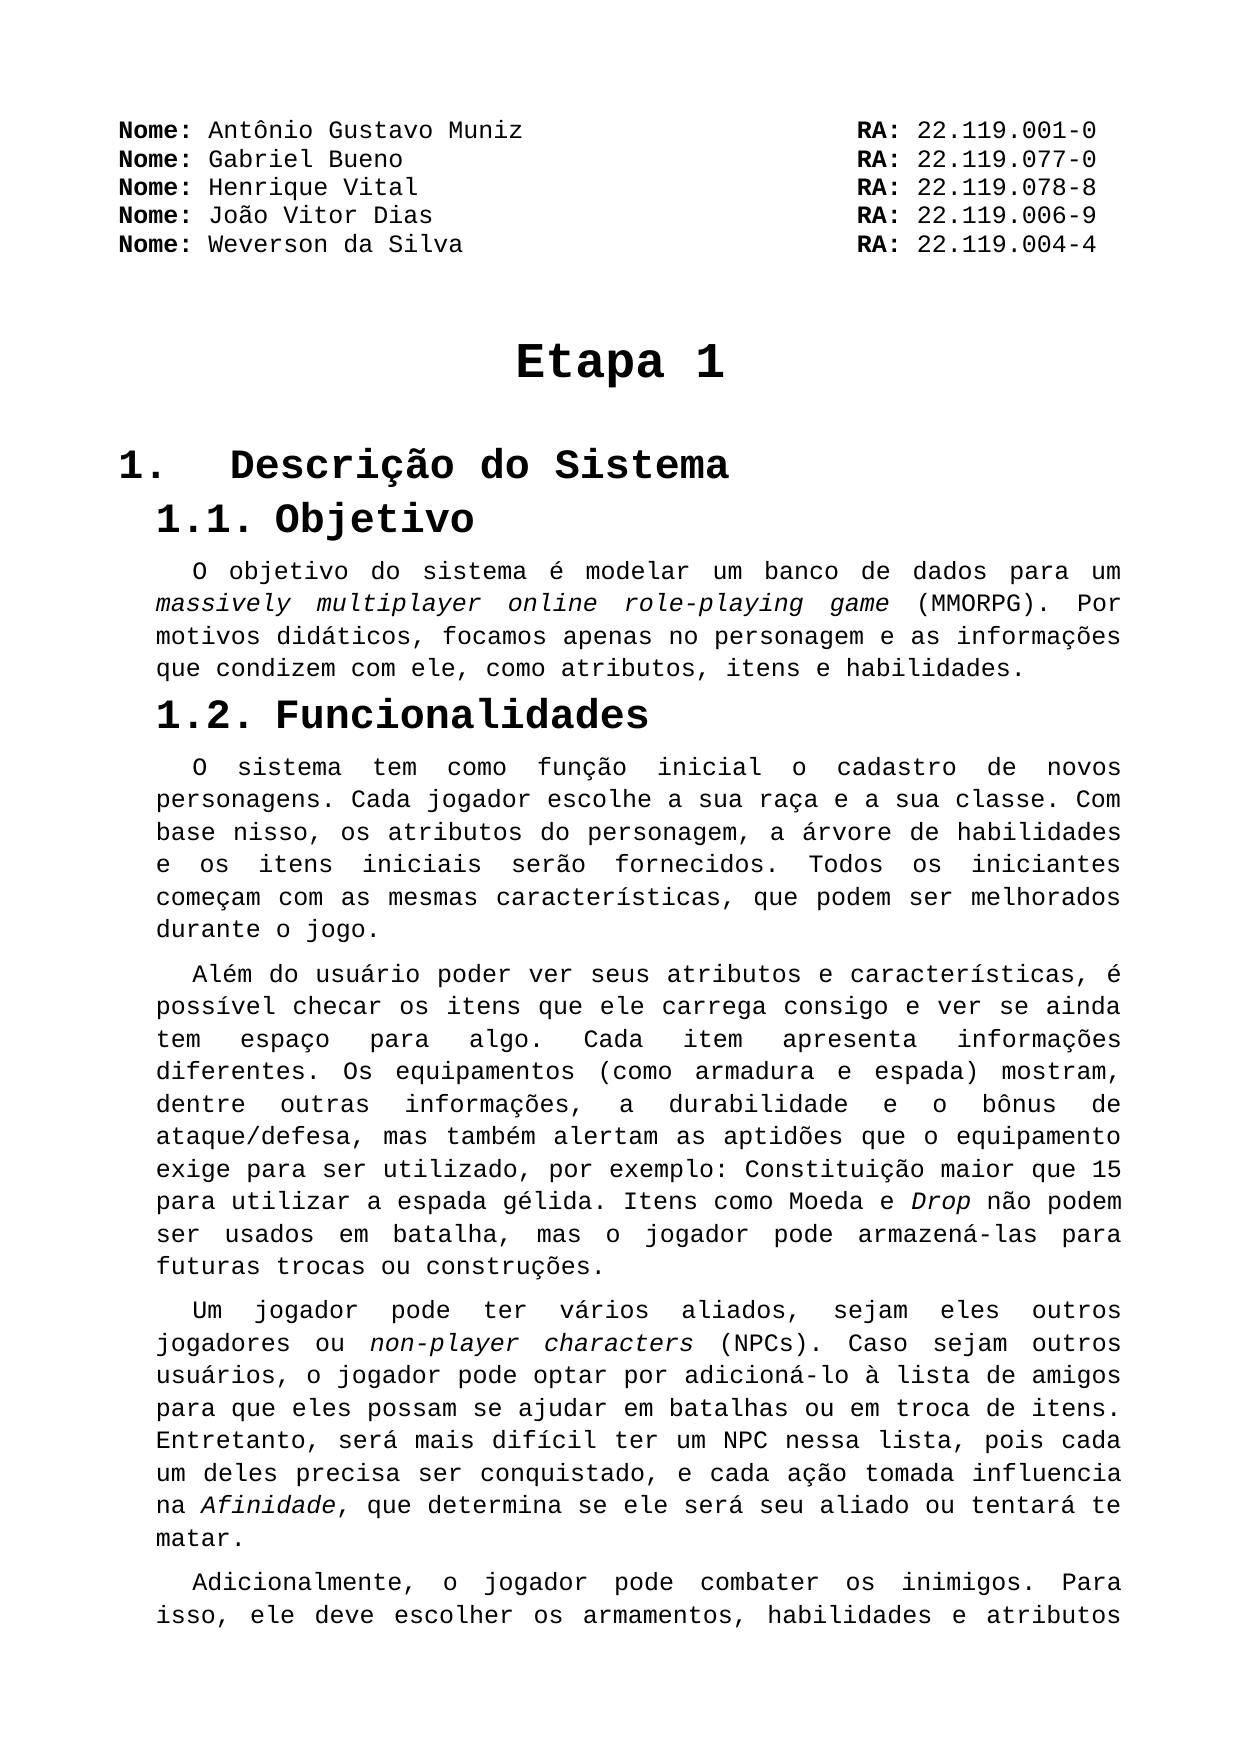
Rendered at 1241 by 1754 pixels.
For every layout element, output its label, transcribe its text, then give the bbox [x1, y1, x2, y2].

list Funcionalidades [156, 694, 1122, 741]
text Nome: Henrique Vital RA: 22.119.078-8 [118, 175, 1122, 203]
list Objetivo [156, 498, 1122, 545]
text Adicionalmente, o jogador pode combater os inimigos. Para isso, ele deve escolher os armamentos, habilidades e atributos [156, 1570, 1122, 1631]
text Nome: João Vitor Dias RA: 22.119.006-9 [118, 203, 1122, 231]
text O objetivo do sistema é modelar um banco de dados para um massively multiplayer online role-playing game (MMORPG). Por motivos didáticos, focamos apenas no personagem e as informações que condizem com ele, como atributos, itens e habilidades. [156, 558, 1122, 684]
text Além do usuário poder ver seus atributos e características, é possível checar os itens que ele carrega consigo e ver se ainda tem espaço para algo. Cada item apresenta informações diferentes. Os equipamentos (como armadura e espada) mostram, dentre outras informações, a durabilidade e o bônus de ataque/defesa, mas também alertam as aptidões que o equipamento exige para ser utilizado, por exemplo: Constituição maior que 15 para utilizar a espada gélida. Itens como Moeda e Drop não podem ser usados em batalha, mas o jogador pode armazená-las para futuras trocas ou construções. [156, 961, 1122, 1282]
text Nome: Gabriel Bueno RA: 22.119.077-0 [118, 146, 1122, 175]
text O sistema tem como função inicial o cadastro de novos personagens. Cada jogador escolhe a sua raça e a sua classe. Com base nisso, os atributos do personagem, a árvore de habilidades e os itens iniciais serão fornecidos. Todos os iniciantes começam com as mesmas características, que podem ser melhorados durante o jogo. [156, 754, 1122, 945]
list Descrição do Sistema [118, 444, 1122, 491]
text Nome: Antônio Gustavo Muniz RA: 22.119.001-0 [118, 118, 1122, 146]
text Etapa 1 [118, 335, 1122, 392]
text Um jogador pode ter vários aliados, sejam eles outros jogadores ou non-player characters (NPCs). Caso sejam outros usuários, o jogador pode optar por adicioná-lo à lista de amigos para que eles possam se ajudar em batalhas ou em troca de itens. Entretanto, será mais difícil ter um NPC nessa lista, pois cada um deles precisa ser conquistado, e cada ação tomada influencia na Afinidade, que determina se ele será seu aliado ou tentará te matar. [156, 1298, 1122, 1554]
text Nome: Weverson da Silva RA: 22.119.004-4 [118, 231, 1122, 260]
